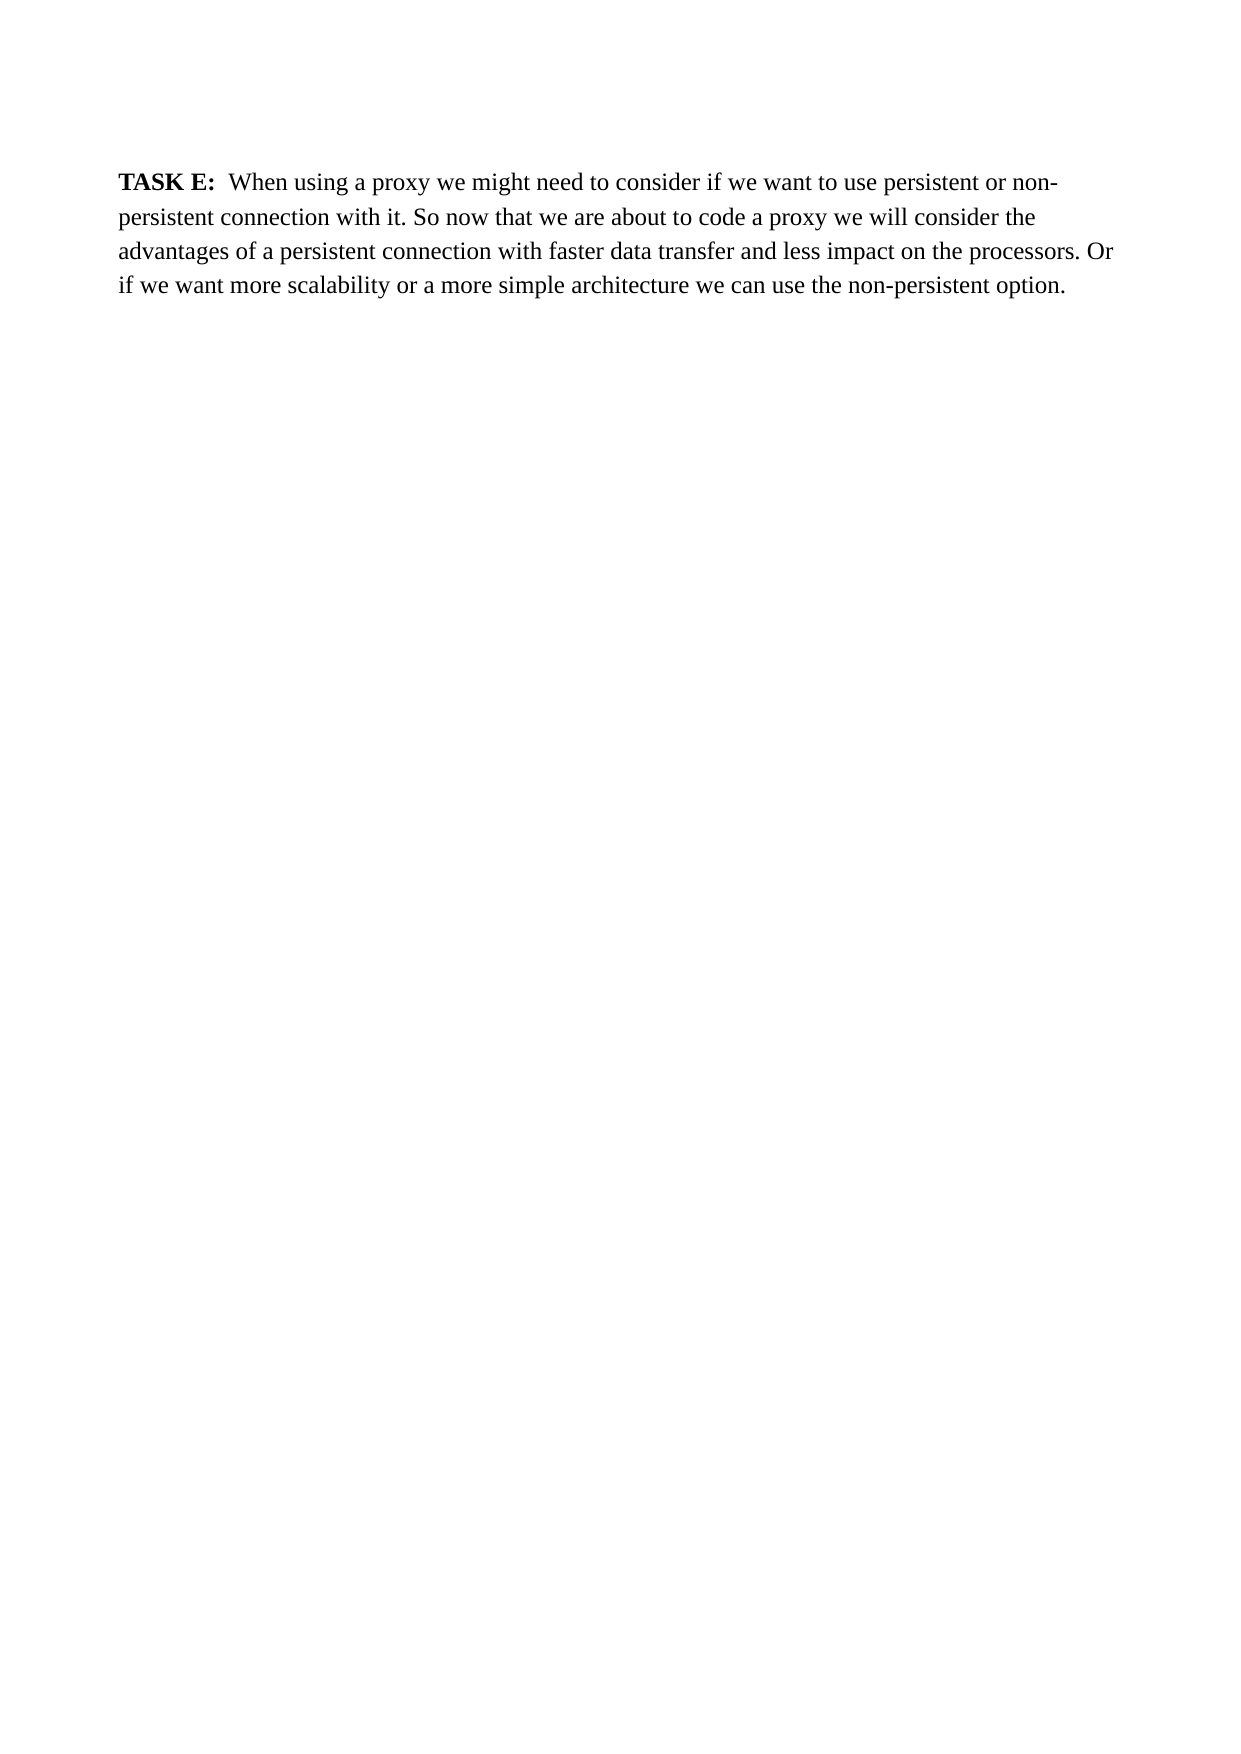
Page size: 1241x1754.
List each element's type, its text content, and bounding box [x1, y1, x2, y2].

text TASK E: When using a proxy we might need to consider if we want to use persistent or non-persistent connection with it. So now that we are about to code a proxy we will consider the advantages of a persistent connection with faster data transfer and less impact on the processors. Or if we want more scalability or a more simple architecture we can use the non-persistent option. [118, 167, 1122, 299]
